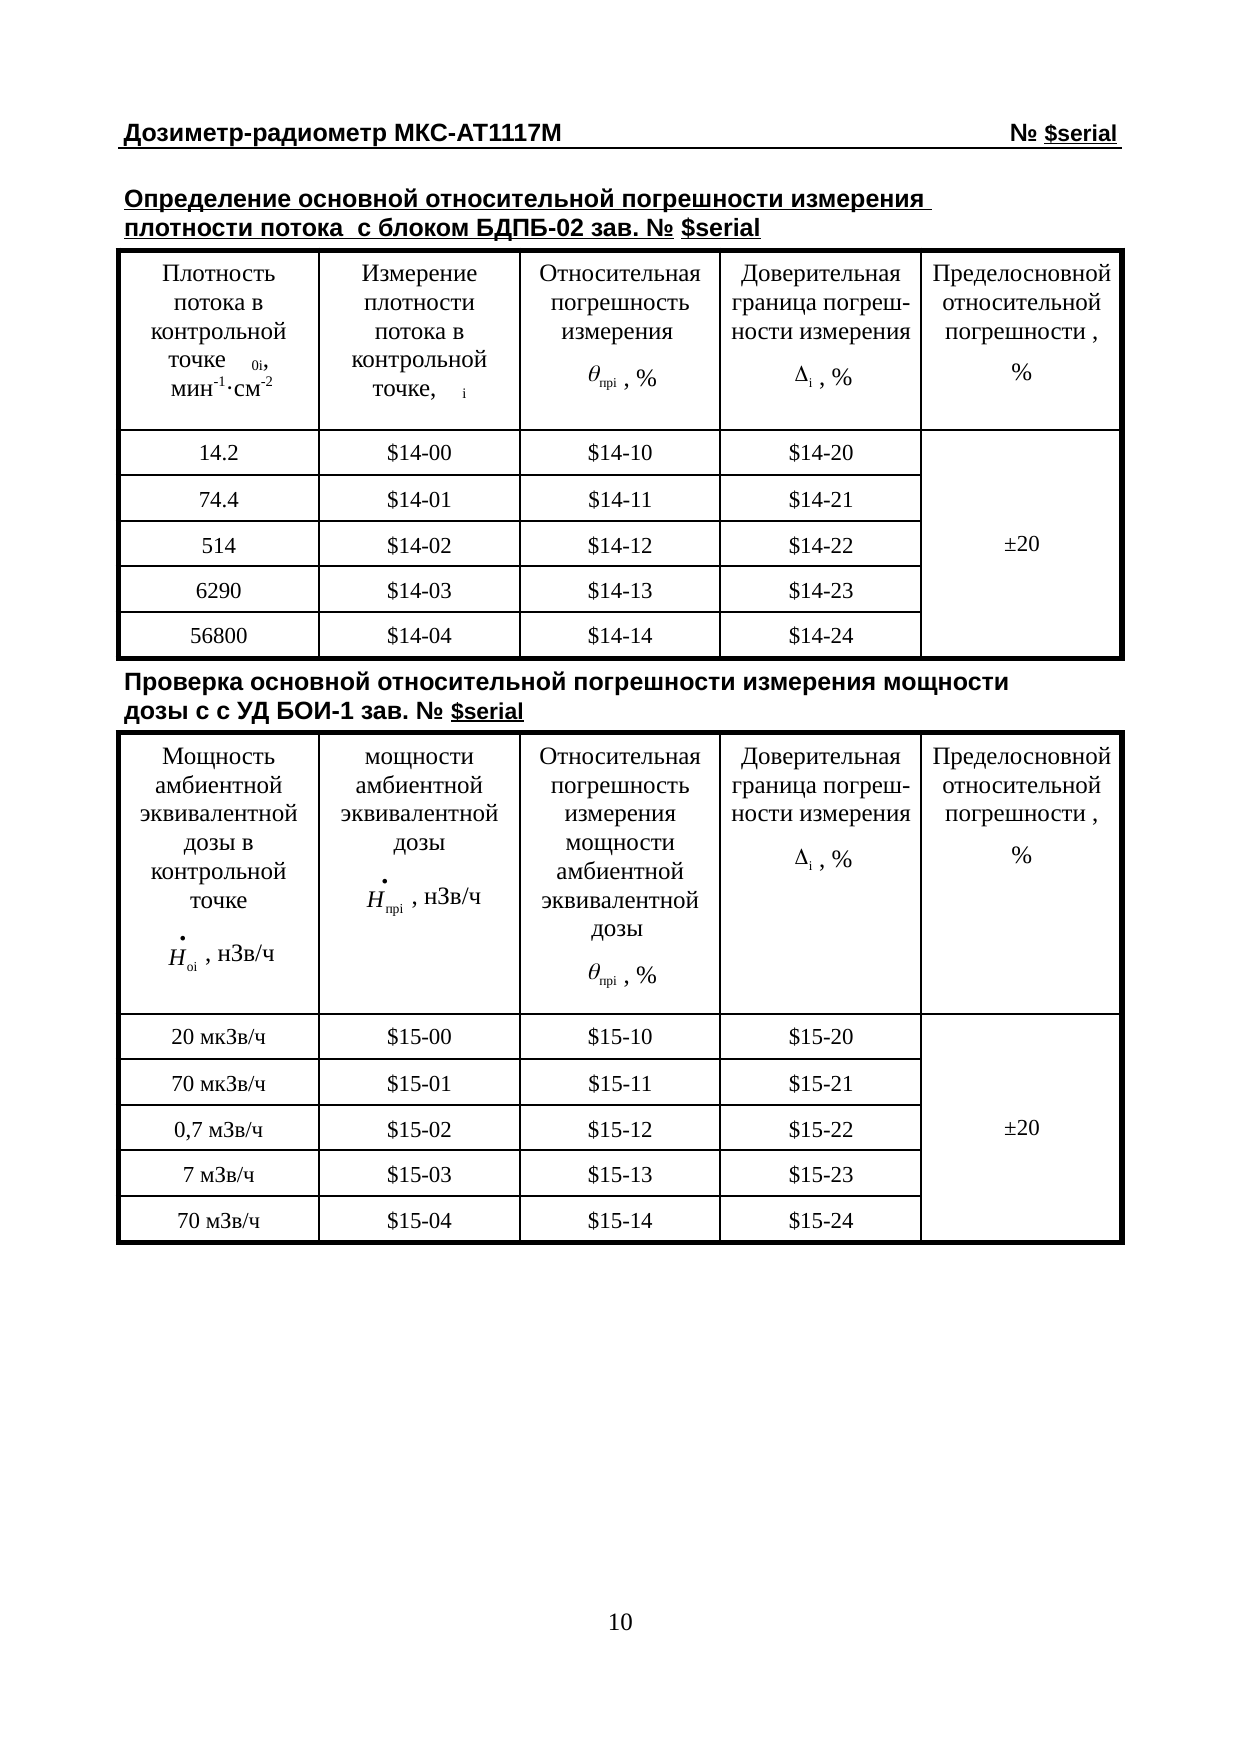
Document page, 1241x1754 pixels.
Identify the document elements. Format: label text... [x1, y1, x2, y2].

table_header Определение основной относительной погрешности измерения плотности потока с блоком БДПБ-02 зав. № $serial [118, 179, 1122, 247]
table_header Проверка основной относительной погрешности измерения мощности дозы с с УД БОИ-1 зав. № $serial [118, 661, 1122, 730]
table_cell 6290 [121, 567, 318, 611]
table_cell Пределосновной относительной погрешности , % [922, 253, 1119, 429]
table_cell 14,2 [121, 431, 318, 474]
table_cell $14-11 [521, 476, 719, 520]
table_cell $15-01 [320, 1060, 519, 1104]
table_cell $14-00 [320, 431, 519, 474]
table_cell 70 мЗв/ч [121, 1197, 318, 1240]
table_cell 56800 [121, 613, 318, 656]
table_cell $14-10 [521, 431, 719, 474]
table_cell $14-02 [320, 522, 519, 565]
table_cell $14-21 [721, 476, 920, 520]
table_cell $15-14 [521, 1197, 719, 1240]
table_cell $15-12 [521, 1106, 719, 1149]
table_cell 514 [121, 522, 318, 565]
table_cell ±20 [922, 1015, 1119, 1240]
table_cell $15-03 [320, 1151, 519, 1194]
table_cell $15-23 [721, 1151, 920, 1194]
table_cell $15-11 [521, 1060, 719, 1104]
table_cell Относительная погрешность измерения , % [521, 253, 719, 429]
table_cell $14-14 [521, 613, 719, 656]
table_cell $15-24 [721, 1197, 920, 1240]
table_cell $15-20 [721, 1015, 920, 1058]
table_cell 7 мЗв/ч [121, 1151, 318, 1194]
table_cell 74,4 [121, 476, 318, 520]
table_cell $15-10 [521, 1015, 719, 1058]
table_cell 20 мкЗв/ч [121, 1015, 318, 1058]
table_cell $15-02 [320, 1106, 519, 1149]
table_cell $15-00 [320, 1015, 519, 1058]
table_cell $14-13 [521, 567, 719, 611]
table_cell Доверительная граница погреш-ности измерения , % [721, 735, 920, 1013]
table_cell мощности амбиентной эквивалентной дозы , нЗв/ч [320, 735, 519, 1013]
table_cell $14-01 [320, 476, 519, 520]
table_cell $14-24 [721, 613, 920, 656]
table_cell Мощность амбиентной эквивалентной дозы в контрольной точке , нЗв/ч [121, 735, 318, 1013]
table_cell Плотность потока в контрольной точке 0i, мин-1·см-2 [121, 253, 318, 429]
table_cell $14-22 [721, 522, 920, 565]
table_cell $14-20 [721, 431, 920, 474]
table_cell $15-04 [320, 1197, 519, 1240]
table_cell Пределосновной относительной погрешности , % [922, 735, 1119, 1013]
table_cell $14-04 [320, 613, 519, 656]
table_cell $14-23 [721, 567, 920, 611]
table_cell 0,7 мЗв/ч [121, 1106, 318, 1149]
table_cell Доверительная граница погреш-ности измерения , % [721, 253, 920, 429]
table_cell 70 мкЗв/ч [121, 1060, 318, 1104]
table_cell $15-13 [521, 1151, 719, 1194]
table_cell $15-21 [721, 1060, 920, 1104]
table_cell Измерение плотности потока в контрольной точке, i [320, 253, 519, 429]
table_cell ±20 [922, 431, 1119, 656]
table_cell $14-12 [521, 522, 719, 565]
table_cell $15-22 [721, 1106, 920, 1149]
table_cell Относительная погрешность измерения мощности амбиентной эквивалентной дозы , % [521, 735, 719, 1013]
table_cell $14-03 [320, 567, 519, 611]
